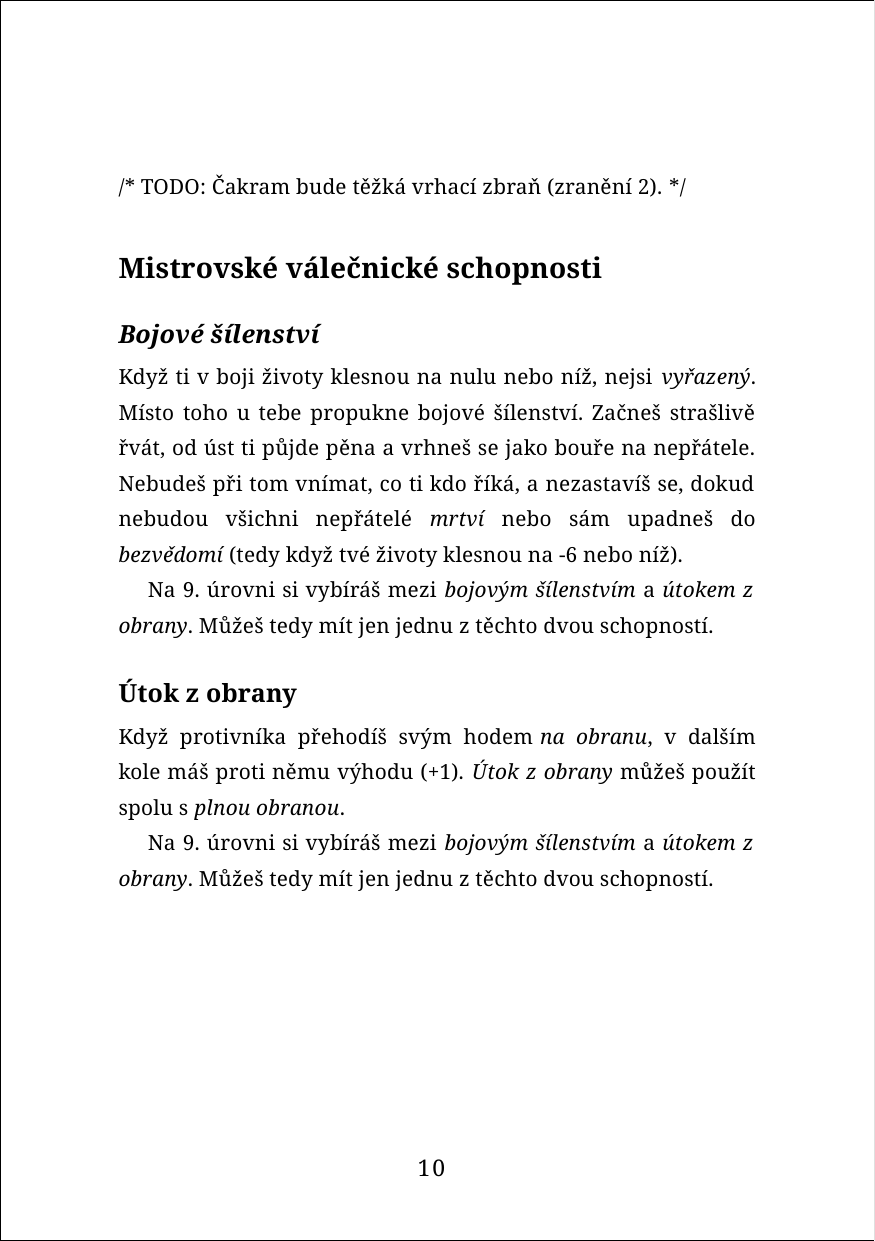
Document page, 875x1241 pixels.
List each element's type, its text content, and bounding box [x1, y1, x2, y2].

text /* TODO: Čakram bude těžká vrhací zbraň (zranění 2). */ [118, 172, 756, 200]
subtitle Mistrovské válečnické schopnosti [118, 249, 756, 287]
subtitle Útok z obrany [118, 676, 756, 710]
subtitle Bojové šílenství [118, 316, 756, 351]
text Když ti v boji životy klesnou na nulu nebo níž, nejsi vyřazený. Místo toho u tebe propukne bojové šílenství. Začneš strašlivě řvát, od úst ti půjde pěna a vrhneš se jako bouře na nepřátele. Nebudeš při tom vnímat, co ti kdo říká, a nezastavíš se, dokud nebudou všichni nepřátelé mrtví nebo sám upadneš do bezvědomí (tedy když tvé životy klesnou na -6 nebo níž). Na 9. úrovni si vybíráš mezi bojovým šílenstvím a útokem z obrany. Můžeš tedy mít jen jednu z těchto dvou schopností. [118, 362, 756, 639]
text Když protivníka přehodíš svým hodem na obranu, v dalším kole máš proti němu výhodu (+1). Útok z obrany můžeš použít spolu s plnou obranou. Na 9. úrovni si vybíráš mezi bojovým šílenstvím a útokem z obrany. Můžeš tedy mít jen jednu z těchto dvou schopností. [118, 722, 756, 892]
